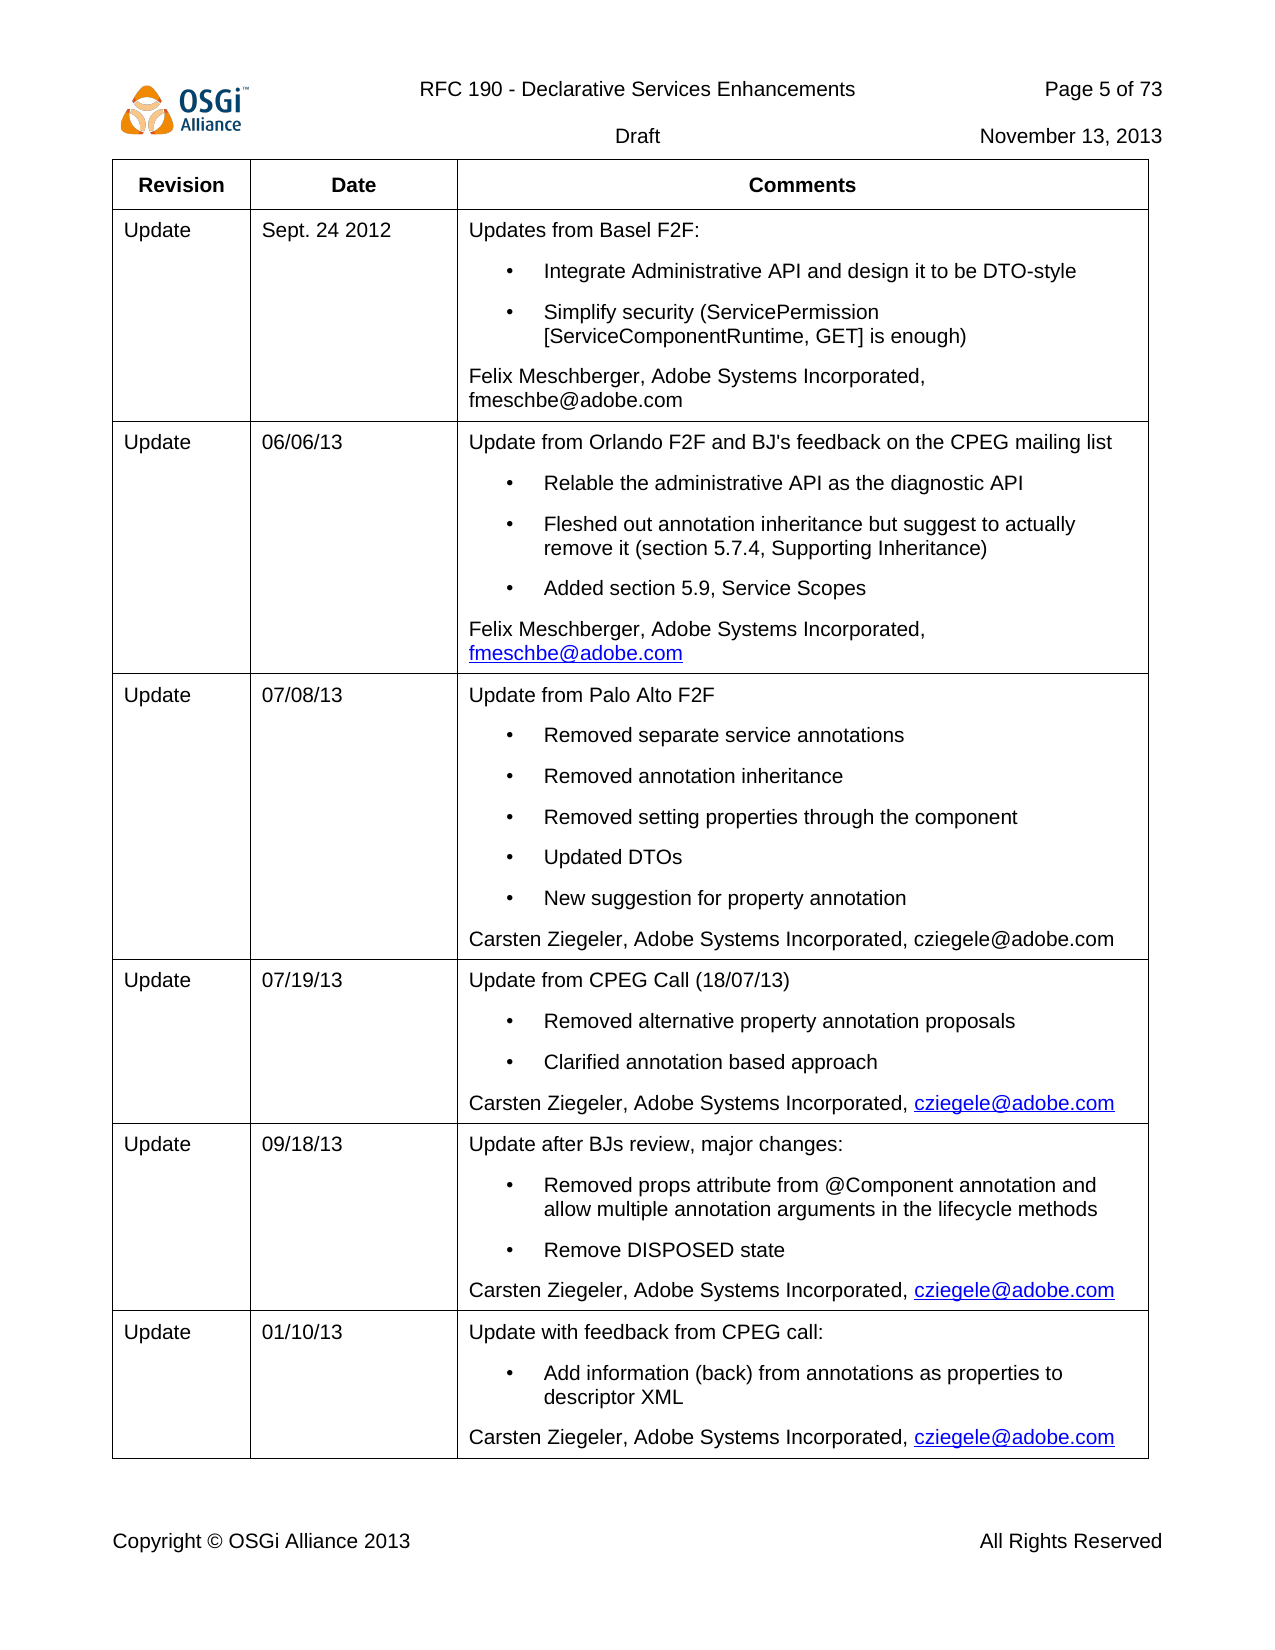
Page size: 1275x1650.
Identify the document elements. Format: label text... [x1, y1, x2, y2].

table_cell 09/18/13 [251, 1124, 457, 1310]
table_cell Update with feedback from CPEG call: Add information (back) from annotations as properties to descriptor XML Carsten Ziegeler, Adobe Systems Incorporated, cziegele@adobe.com [458, 1311, 1148, 1457]
table_header Comments [458, 160, 1148, 209]
table_cell 07/19/13 [251, 960, 457, 1123]
picture [113, 78, 257, 142]
table_header Date [251, 160, 457, 209]
table_cell Update from Palo Alto F2F Removed separate service annotations Removed annotation inheritance Removed setting properties through the component Updated DTOs New suggestion for property annotation Carsten Ziegeler, Adobe Systems Incorporated, cziegele@adobe.com [458, 674, 1148, 959]
table_cell Update from CPEG Call (18/07/13) Removed alternative property annotation proposals Clarified annotation based approach Carsten Ziegeler, Adobe Systems Incorporated, cziegele@adobe.com [458, 960, 1148, 1123]
table_cell Update [113, 674, 250, 959]
table_cell 07/08/13 [251, 674, 457, 959]
table_cell Update [113, 960, 250, 1123]
table_cell Update [113, 1124, 250, 1310]
table_cell Update after BJs review, major changes: Removed props attribute from @Component annotation and allow multiple annotation arguments in the lifecycle methods Remove DISPOSED state Carsten Ziegeler, Adobe Systems Incorporated, cziegele@adobe.com [458, 1124, 1148, 1310]
table_cell 06/06/13 [251, 422, 457, 673]
table_cell Update from Orlando F2F and BJ's feedback on the CPEG mailing list Relable the administrative API as the diagnostic API Fleshed out annotation inheritance but suggest to actually remove it (section 5.7.4, Supporting Inheritance) Added section 5.9, Service Scopes Felix Meschberger, Adobe Systems Incorporated, fmeschbe@adobe.com [458, 422, 1148, 673]
table_cell Update [113, 210, 250, 421]
table_header Revision [113, 160, 250, 209]
table_cell Update [113, 422, 250, 673]
table_cell Update [113, 1311, 250, 1457]
table_cell 01/10/13 [251, 1311, 457, 1457]
table_cell Updates from Basel F2F: Integrate Administrative API and design it to be DTO-style Simplify security (ServicePermission [ServiceComponentRuntime, GET] is enough) Felix Meschberger, Adobe Systems Incorporated, fmeschbe@adobe.com [458, 210, 1148, 421]
table_cell Sept. 24 2012 [251, 210, 457, 421]
